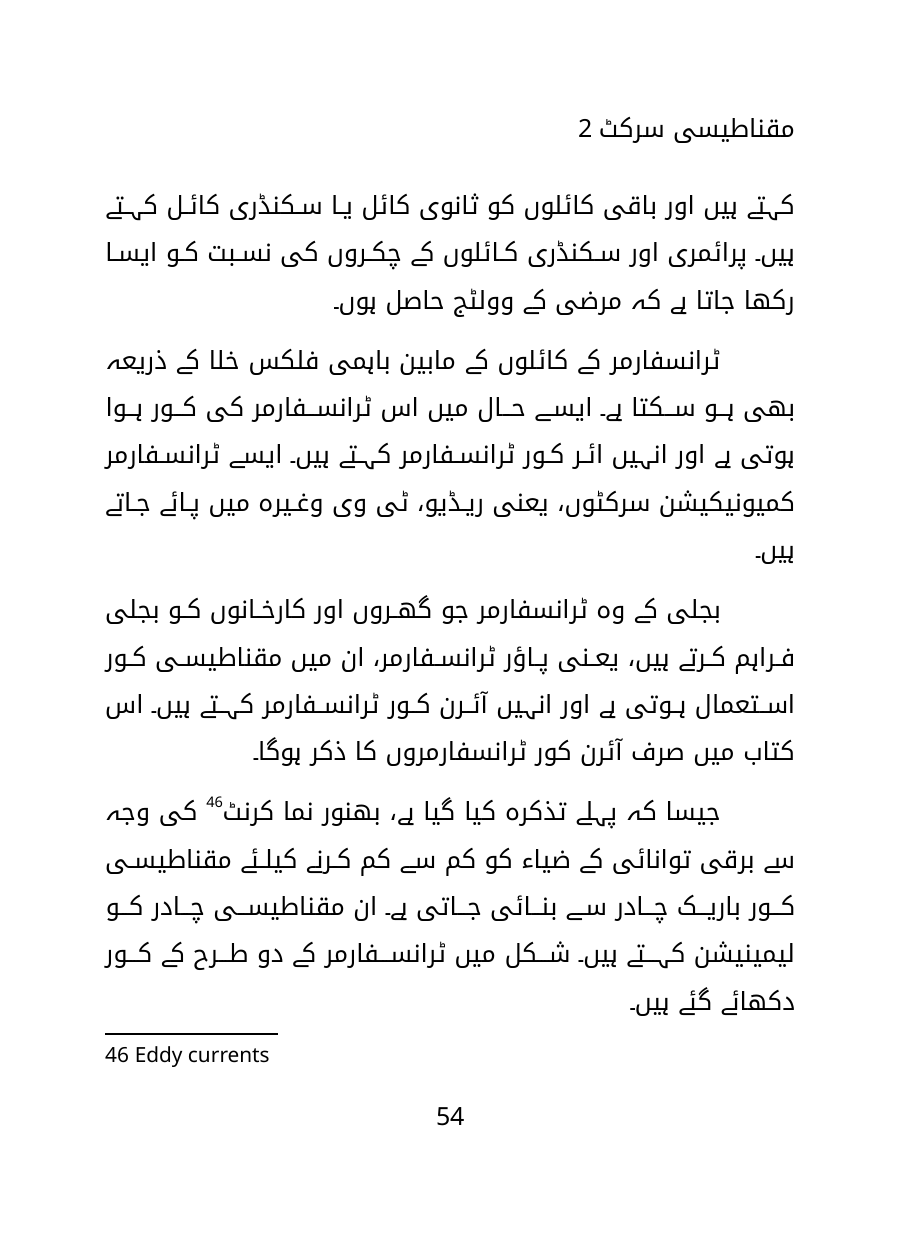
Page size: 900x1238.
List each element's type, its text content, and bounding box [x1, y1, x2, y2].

text بجلی کے وہ ٹرانسفارمر جو گھروں اور کارخانوں کو بجلی فراہم کرتے ہیں، یعنی پاؤر ٹرانسفارمر، ان میں مقناطیسی کور استعمال ہوتی ہے اور انہیں آئرن کور ٹرانسفارمر کہتے ہیں۔ اس کتاب میں صرف آئرن کور ٹرانسفارمروں کا ذکر ہوگا۔ [105, 587, 795, 776]
text جیسا کہ پہلے تذکرہ کیا گیا ہے، بھنور نما کرنٹ کی وجہ سے برقی توانائی کے ضیاء کو کم سے کم کرنے کیلئے مقناطیسی کور باریک چادر سے بنائی جاتی ہے۔ ان مقناطیسی چادر کو لیمینیشن کہتے ہیں۔ شکل میں ٹرانسفارمر کے دو طرح کے کور دکھائے گئے ہیں۔ [105, 789, 795, 1026]
text ٹرانسفارمر بنیادی طور پر دو یا دو سے زیادہ ایسے کائل جن کے مابین باہمی فلکس موجود ہو، کو کہتے ہیں۔ اگر ان میں ایک کائل پہ اےسی وولٹ دئے جائیں تو کور میں اےسی فلکس پیدا ہوگا، جس کا مقدار دئے گئے وولٹج، اس کی فریقونسی اور کائل کے چکروں پر منحصر ہوگا۔ باہمی فلکس دوسرے کائل میں وولٹج کو جنم دے گا جس کی مقدار اس باہمی فلکس کی مقدار، فریقونسی اور اس کائل کے چکروں پر منحصر ہوگا۔ جس کائل کو بجلی دی جاتی ہے اس کو اولین کائل یا پرائمری کائل کہتے ہیں اور باقی کائلوں کو ثانوی کائل یا سکنڈری کائل کہتے ہیں۔ پرائمری اور سکنڈری کائلوں کے چکروں کی نسبت کو ایسا رکھا جاتا ہے کہ مرضی کے وولٹج حاصل ہوں۔ [105, 182, 795, 324]
text ٹرانسفارمر کے کائلوں کے مابین باہمی فلکس خلا کے ذریعہ بھی ہو سکتا ہے۔ ایسے حال میں اس ٹرانسفارمر کی کور ہوا ہوتی ہے اور انہیں ائر کور ٹرانسفارمر کہتے ہیں۔ ایسے ٹرانسفارمر کمیونیکیشن سرکٹوں، یعنی ریڈیو، ٹی وی وغیرہ میں پائے جاتے ہیں۔ [105, 337, 795, 574]
text Eddy currents [105, 1040, 795, 1068]
